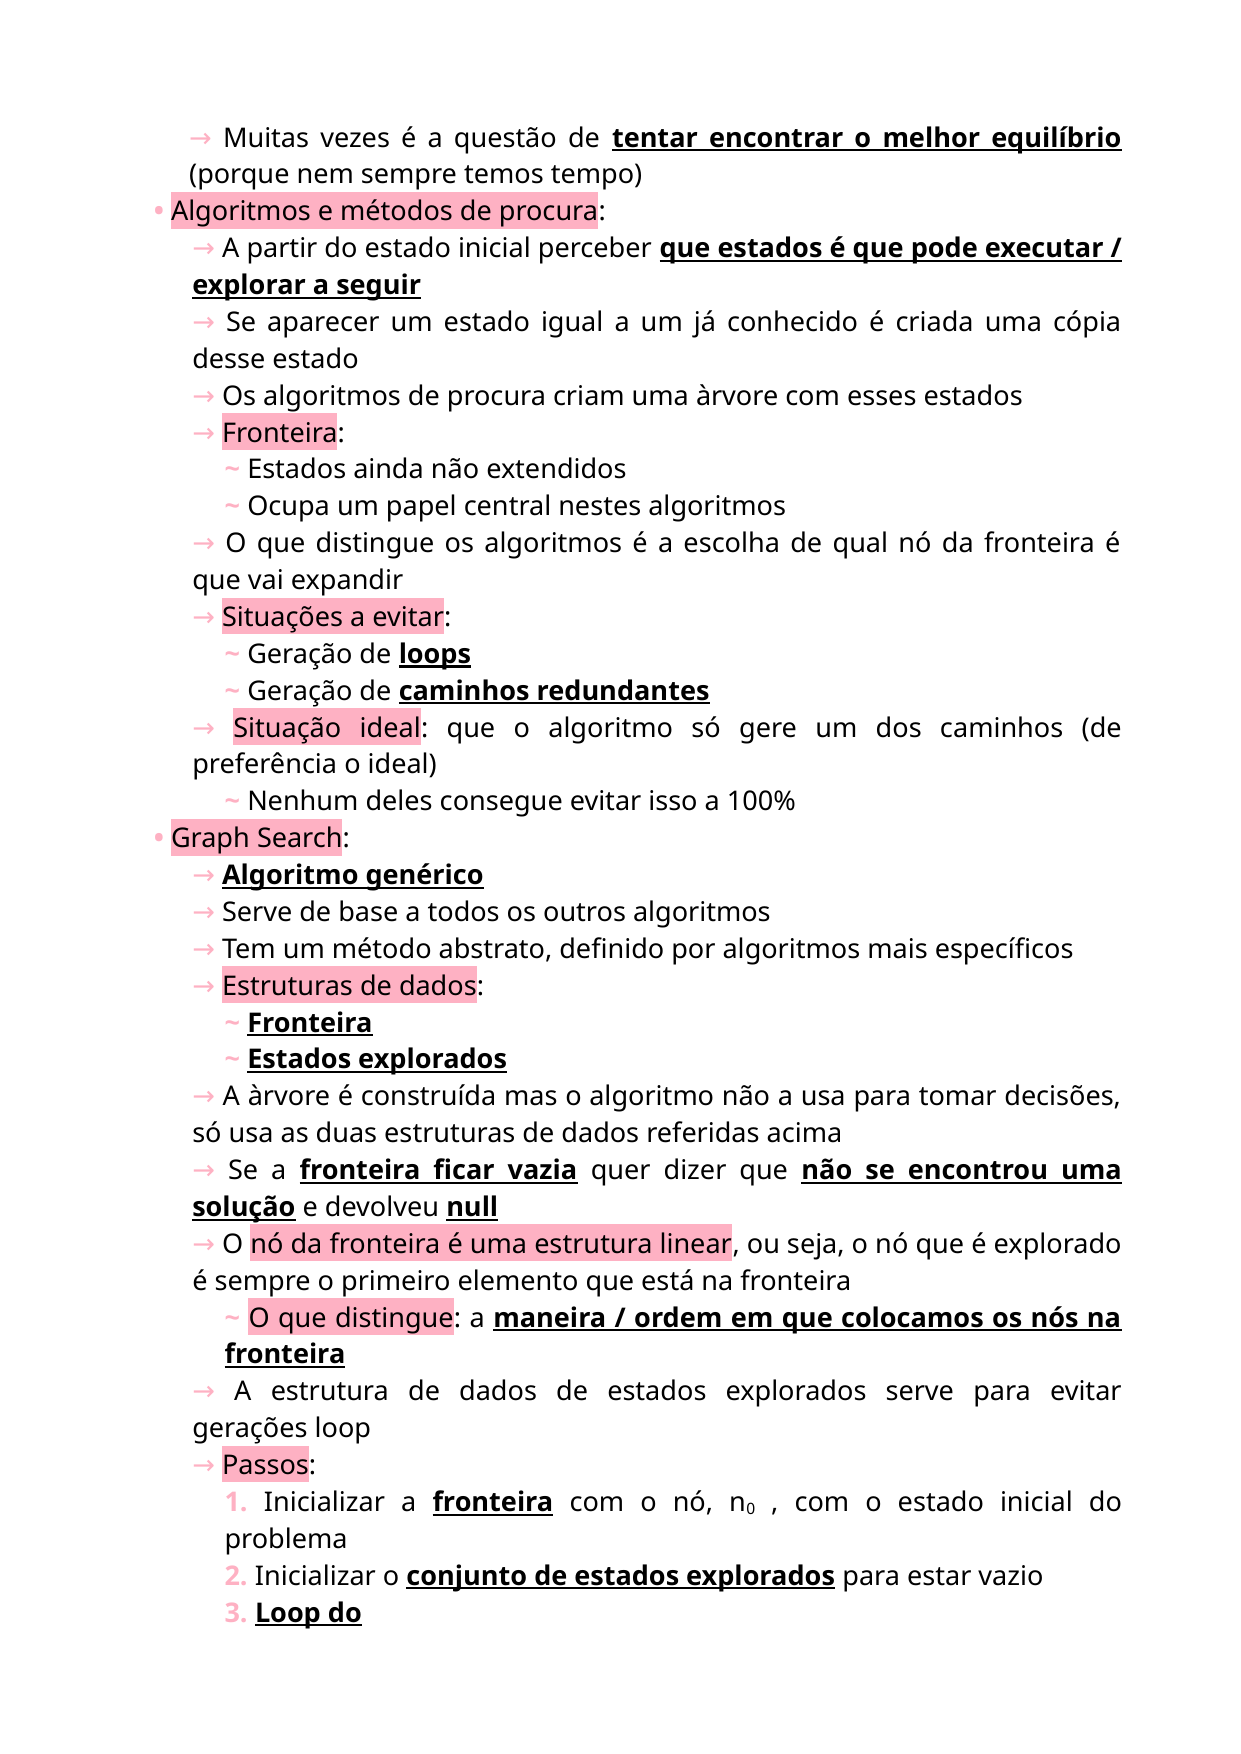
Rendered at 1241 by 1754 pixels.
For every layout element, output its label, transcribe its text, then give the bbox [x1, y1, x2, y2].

text → Fronteira: [192, 413, 1122, 450]
text ~ O que distingue: a maneira / ordem em que colocamos os nós na fronteira [224, 1298, 1122, 1372]
text → Estruturas de dados: [192, 966, 1122, 1003]
text ~ Estados ainda não extendidos [224, 450, 1122, 487]
text → A àrvore é construída mas o algoritmo não a usa para tomar decisões, só usa as duas estruturas de dados referidas acima [192, 1077, 1122, 1151]
text → Passos: [192, 1446, 1122, 1482]
text ~ Ocupa um papel central nestes algoritmos [224, 487, 1122, 524]
text → Situações a evitar: [192, 597, 1122, 634]
text 1. Inicializar a fronteira com o nó, n0 , com o estado inicial do problema [224, 1482, 1122, 1556]
text → O que distingue os algoritmos é a escolha de qual nó da fronteira é que vai expandir [192, 524, 1122, 597]
text → Algoritmo genérico [192, 856, 1122, 892]
text ~ Geração de loops [224, 634, 1122, 671]
text ~ Fronteira [224, 1003, 1122, 1040]
text • Graph Search: [153, 819, 1122, 856]
text → Se aparecer um estado igual a um já conhecido é criada uma cópia desse estado [192, 302, 1122, 376]
text ~ Nenhum deles consegue evitar isso a 100% [224, 782, 1122, 819]
text → Se a fronteira ficar vazia quer dizer que não se encontrou uma solução e devolveu null [192, 1151, 1122, 1224]
text 2. Inicializar o conjunto de estados explorados para estar vazio [224, 1556, 1122, 1593]
text ~ Estados explorados [224, 1040, 1122, 1077]
text → Tem um método abstrato, definido por algoritmos mais específicos [192, 929, 1122, 966]
text ~ Geração de caminhos redundantes [224, 671, 1122, 708]
text → Situação ideal: que o algoritmo só gere um dos caminhos (de preferência o ideal) [192, 708, 1122, 782]
text → Muitas vezes é a questão de tentar encontrar o melhor equilíbrio (porque nem sempre temos tempo) [189, 118, 1122, 192]
text → Serve de base a todos os outros algoritmos [192, 892, 1122, 929]
text 3. Loop do [224, 1593, 1122, 1630]
text → Os algoritmos de procura criam uma àrvore com esses estados [192, 376, 1122, 413]
text • Algoritmos e métodos de procura: [153, 192, 1122, 229]
text → A partir do estado inicial perceber que estados é que pode executar / explorar a seguir [192, 229, 1122, 302]
text → O nó da fronteira é uma estrutura linear, ou seja, o nó que é explorado é sempre o primeiro elemento que está na fronteira [192, 1224, 1122, 1298]
text → A estrutura de dados de estados explorados serve para evitar gerações loop [192, 1372, 1122, 1446]
